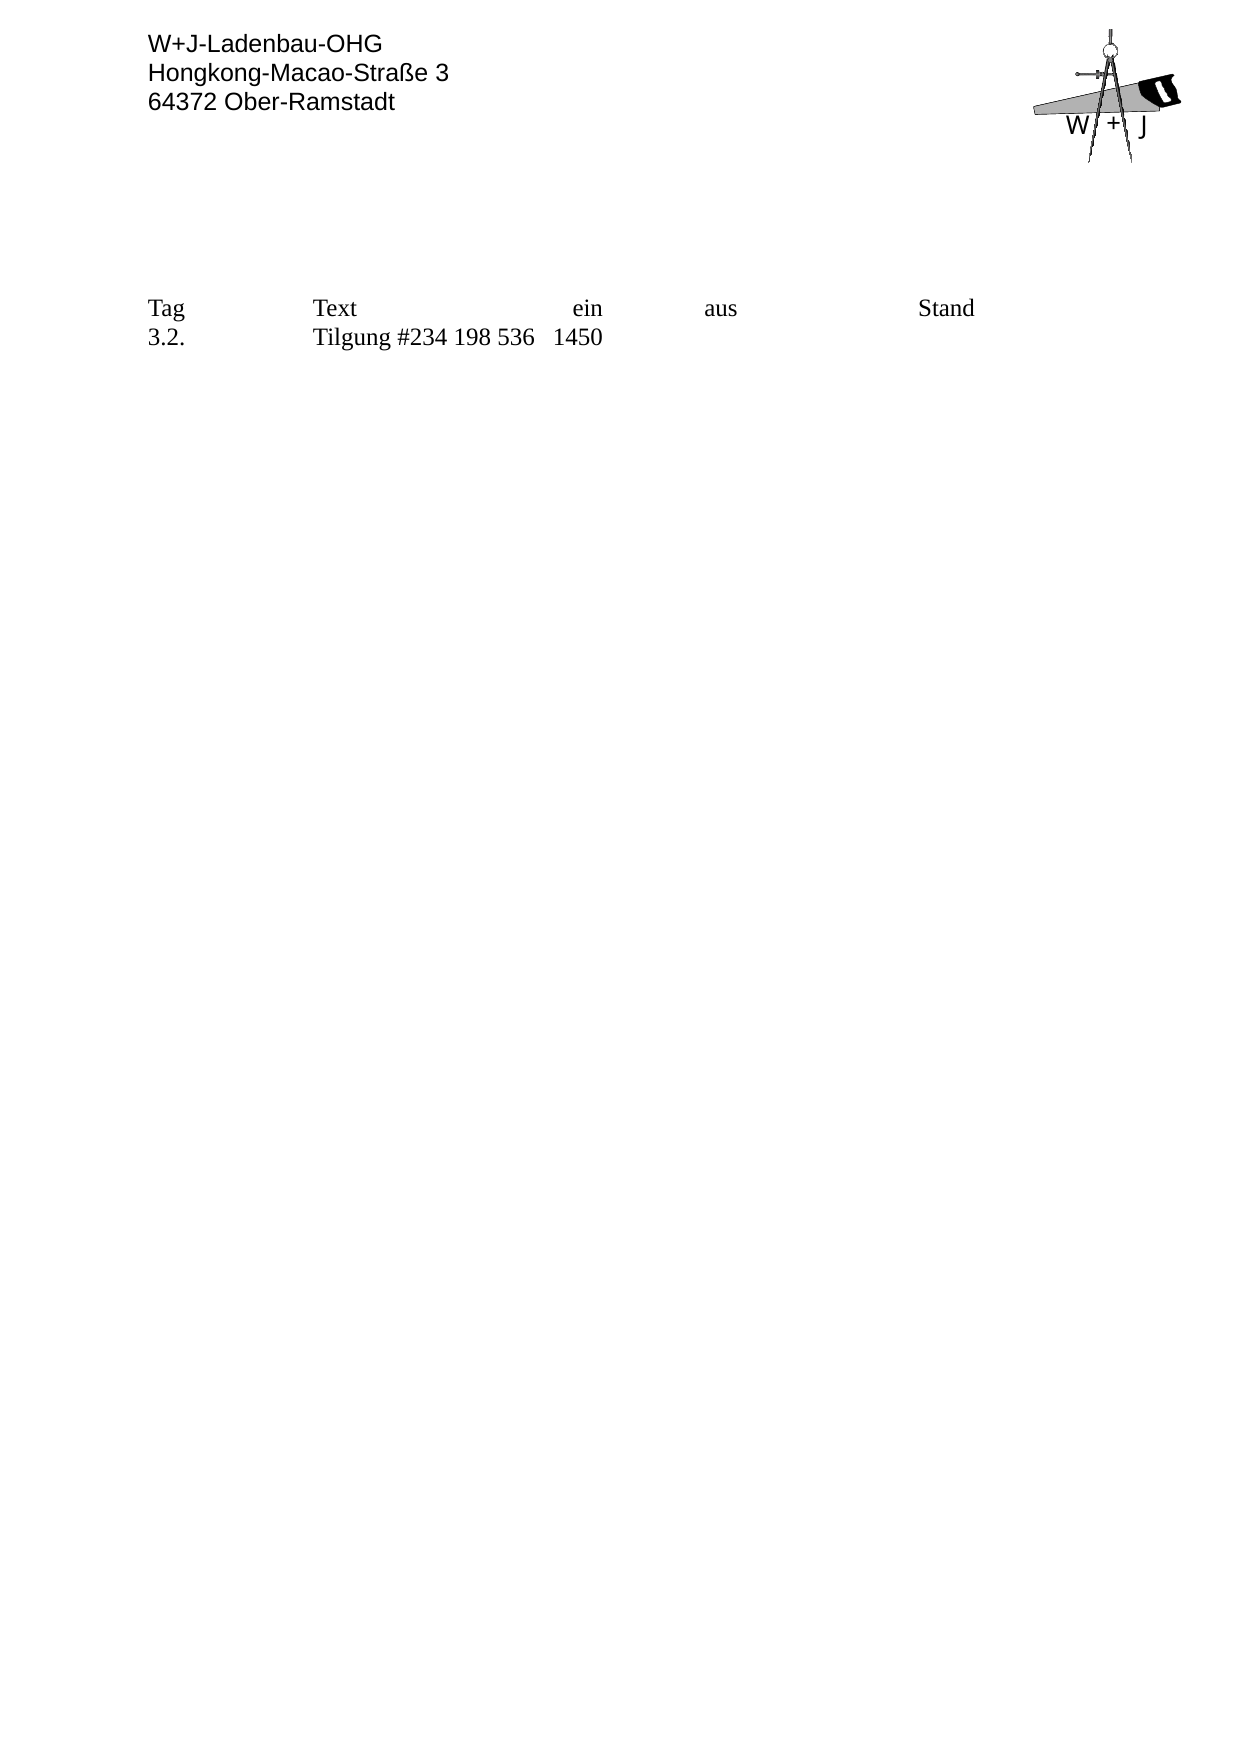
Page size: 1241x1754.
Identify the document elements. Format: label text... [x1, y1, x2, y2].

text Tag Text ein aus Stand 3.2. Tilgung #234 198 536 1450 [148, 293, 1181, 350]
text W+J-Ladenbau-OHG Hongkong-Macao-Straße 3 64372 Ober-Ramstadt [148, 29, 1109, 116]
text [1112, 29, 1181, 100]
